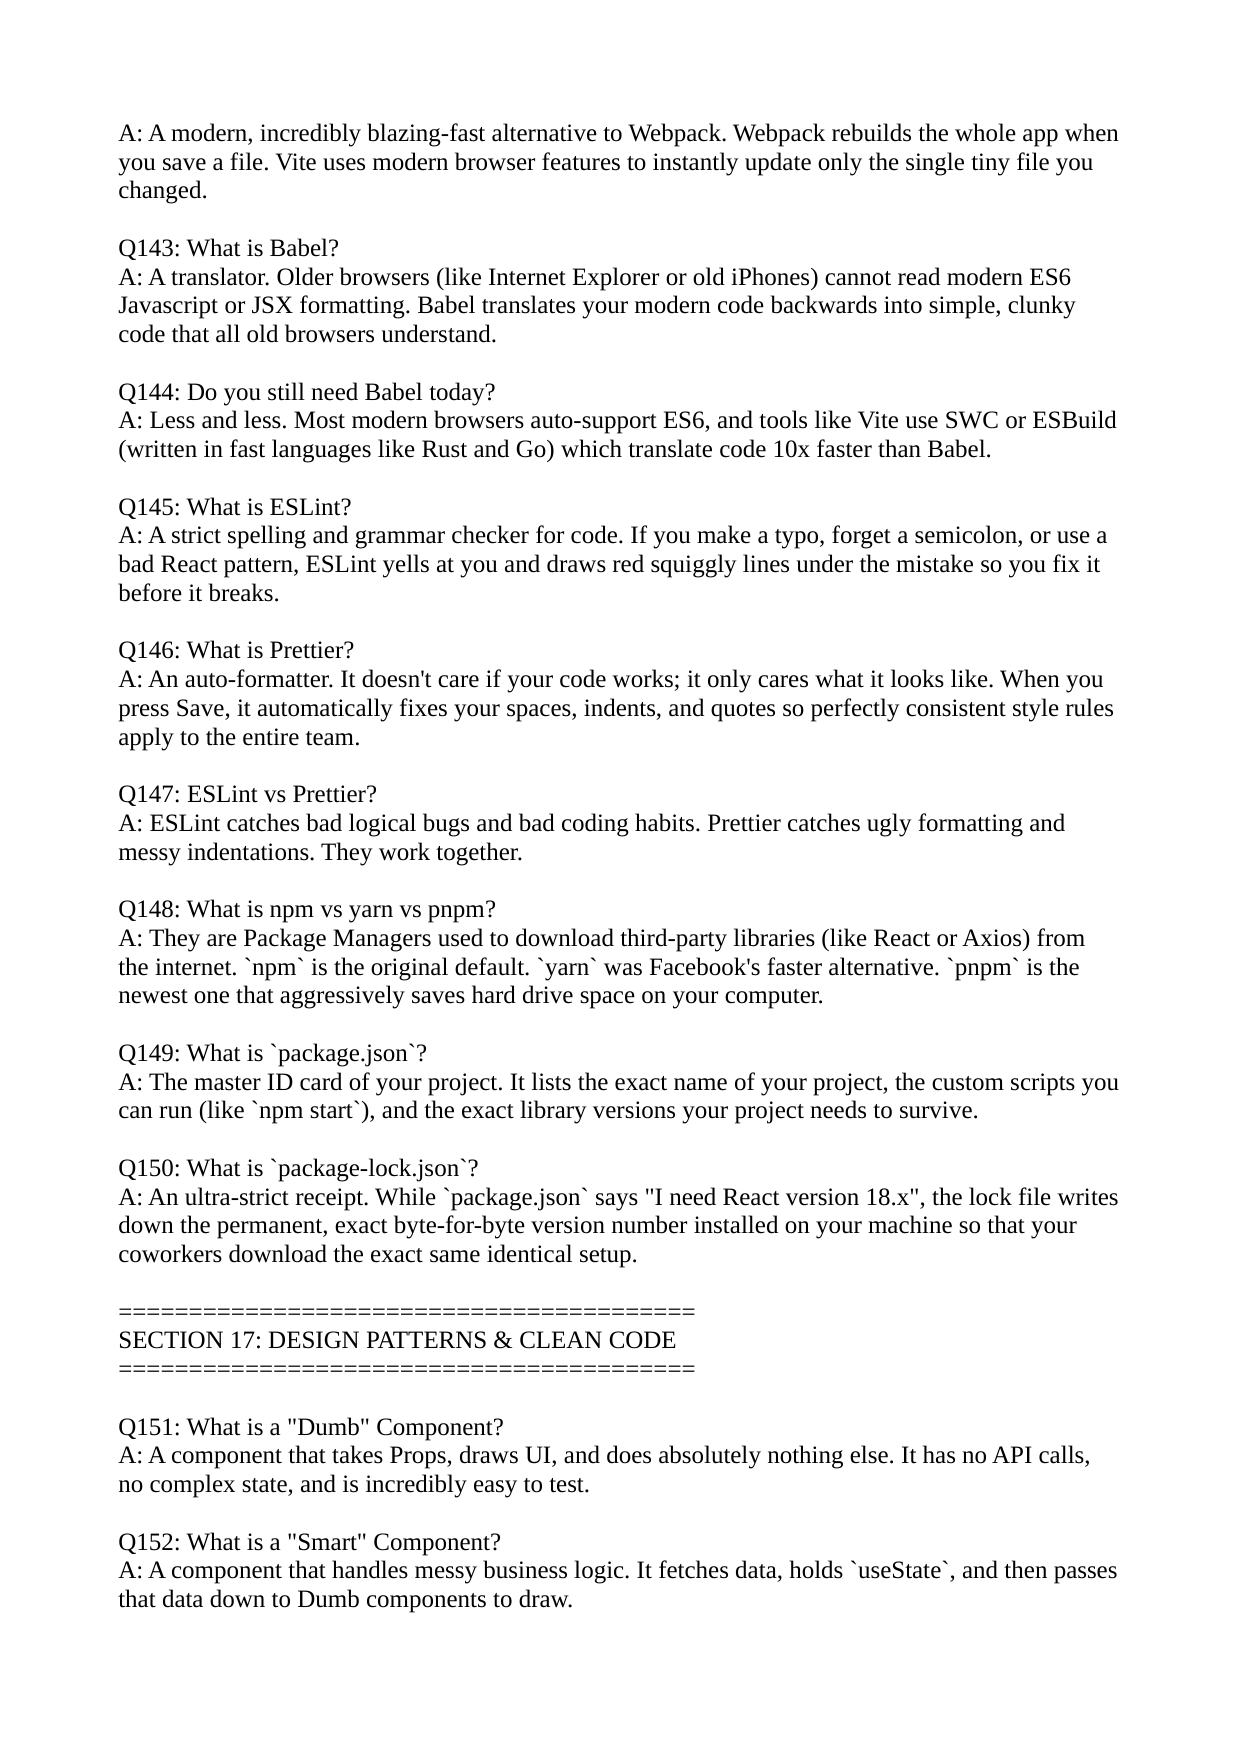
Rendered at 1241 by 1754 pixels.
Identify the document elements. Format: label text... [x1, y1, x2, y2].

text A: A modern, incredibly blazing-fast alternative to Webpack. Webpack rebuilds the whole app when you save a file. Vite uses modern browser features to instantly update only the single tiny file you changed. [118, 118, 1122, 204]
text A: A strict spelling and grammar checker for code. If you make a typo, forget a semicolon, or use a bad React pattern, ESLint yells at you and draws red squiggly lines under the mistake so you fix it before it breaks. [118, 521, 1122, 607]
text SECTION 17: DESIGN PATTERNS & CLEAN CODE [118, 1326, 1122, 1354]
text A: A translator. Older browsers (like Internet Explorer or old iPhones) cannot read modern ES6 Javascript or JSX formatting. Babel translates your modern code backwards into simple, clunky code that all old browsers understand. [118, 262, 1122, 348]
text A: An ultra-strict receipt. While `package.json` says "I need React version 18.x", the lock file writes down the permanent, exact byte-for-byte version number installed on your machine so that your coworkers download the exact same identical setup. [118, 1182, 1122, 1268]
text A: They are Package Managers used to download third-party libraries (like React or Axios) from the internet. `npm` is the original default. `yarn` was Facebook's faster alternative. `pnpm` is the newest one that aggressively saves hard drive space on your computer. [118, 923, 1122, 1009]
text Q152: What is a "Smart" Component? [118, 1527, 1122, 1556]
text A: An auto-formatter. It doesn't care if your code works; it only cares what it looks like. When you press Save, it automatically fixes your spaces, indents, and quotes so perfectly consistent style rules apply to the entire team. [118, 664, 1122, 751]
text Q148: What is npm vs yarn vs pnpm? [118, 894, 1122, 923]
text A: A component that handles messy business logic. It fetches data, holds `useState`, and then passes that data down to Dumb components to draw. [118, 1556, 1122, 1613]
text A: The master ID card of your project. It lists the exact name of your project, the custom scripts you can run (like `npm start`), and the exact library versions your project needs to survive. [118, 1067, 1122, 1124]
text Q151: What is a "Dumb" Component? [118, 1412, 1122, 1441]
text ========================================= [118, 1297, 1122, 1326]
text A: Less and less. Most modern browsers auto-support ES6, and tools like Vite use SWC or ESBuild (written in fast languages like Rust and Go) which translate code 10x faster than Babel. [118, 406, 1122, 463]
text Q146: What is Prettier? [118, 636, 1122, 664]
text ========================================= [118, 1354, 1122, 1383]
text A: ESLint catches bad logical bugs and bad coding habits. Prettier catches ugly formatting and messy indentations. They work together. [118, 808, 1122, 866]
text Q147: ESLint vs Prettier? [118, 779, 1122, 808]
text A: A component that takes Props, draws UI, and does absolutely nothing else. It has no API calls, no complex state, and is incredibly easy to test. [118, 1441, 1122, 1498]
text Q149: What is `package.json`? [118, 1038, 1122, 1067]
text Q150: What is `package-lock.json`? [118, 1153, 1122, 1182]
text Q144: Do you still need Babel today? [118, 377, 1122, 406]
text Q143: What is Babel? [118, 233, 1122, 262]
text Q145: What is ESLint? [118, 492, 1122, 521]
